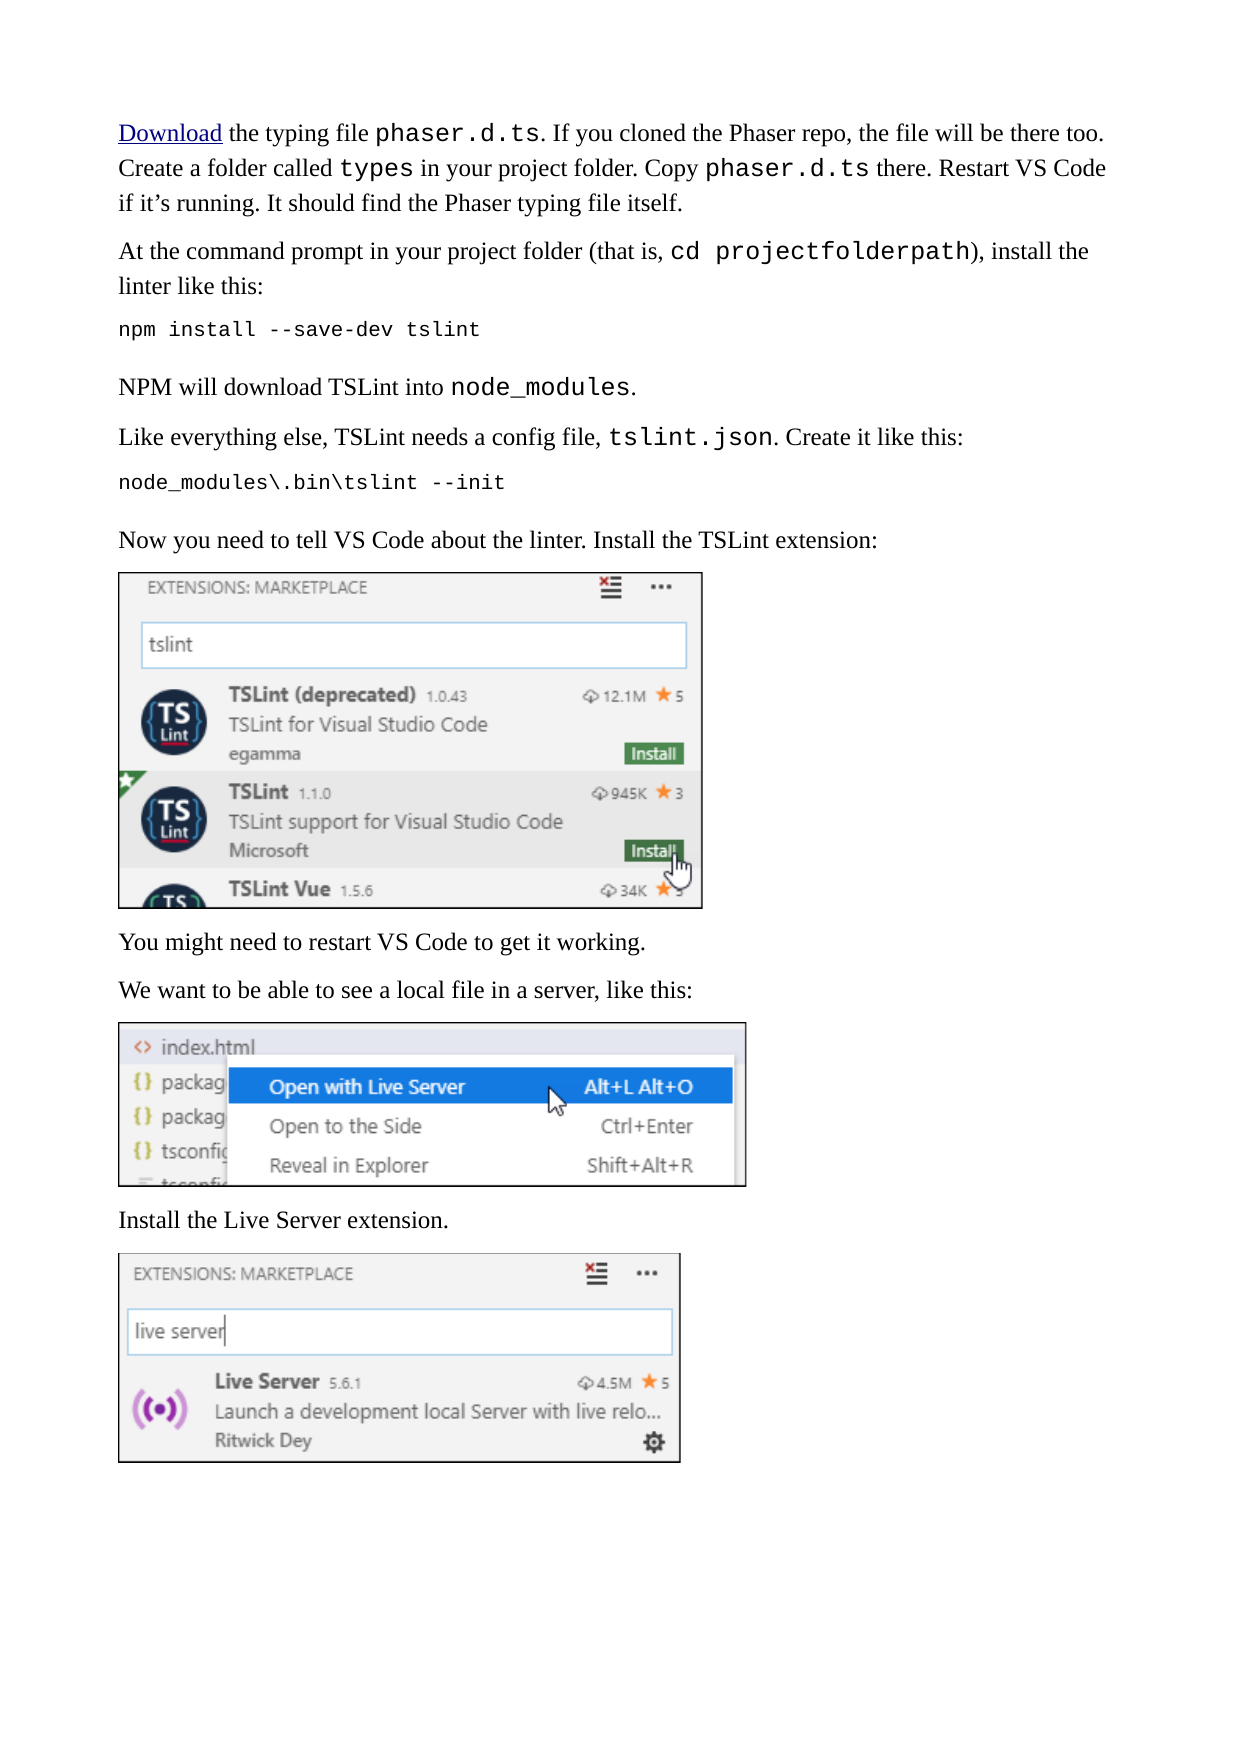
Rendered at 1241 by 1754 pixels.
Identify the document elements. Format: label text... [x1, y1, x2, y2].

text node_modules\.bin\tslint --init [118, 472, 1122, 495]
text Now you need to tell VS Code about the linter. Install the TSLint extension: [118, 525, 1122, 554]
picture [118, 572, 703, 909]
text NPM will download TSLint into node_modules. [118, 372, 1122, 403]
text At the command prompt in your project folder (that is, cd projectfolderpath), install the linter like this: [118, 236, 1122, 300]
text You might need to restart VS Code to get it working. [118, 927, 1122, 956]
picture [118, 1022, 747, 1187]
text npm install --save-dev tslint [118, 319, 1122, 342]
text Download the typing file phaser.d.ts. If you cloned the Phaser repo, the file will be there too. Create a folder called types in your project folder. Copy phaser.d.ts there. Restart VS Code if it’s running. It should find the Phaser typing file itself. [118, 118, 1122, 217]
text Install the Live Server extension. [118, 1205, 1122, 1234]
picture [118, 1253, 681, 1463]
text Like everything else, TSLint needs a config file, tslint.json. Create it like this: [118, 422, 1122, 453]
text We want to be able to see a local file in a server, like this: [118, 975, 1122, 1004]
